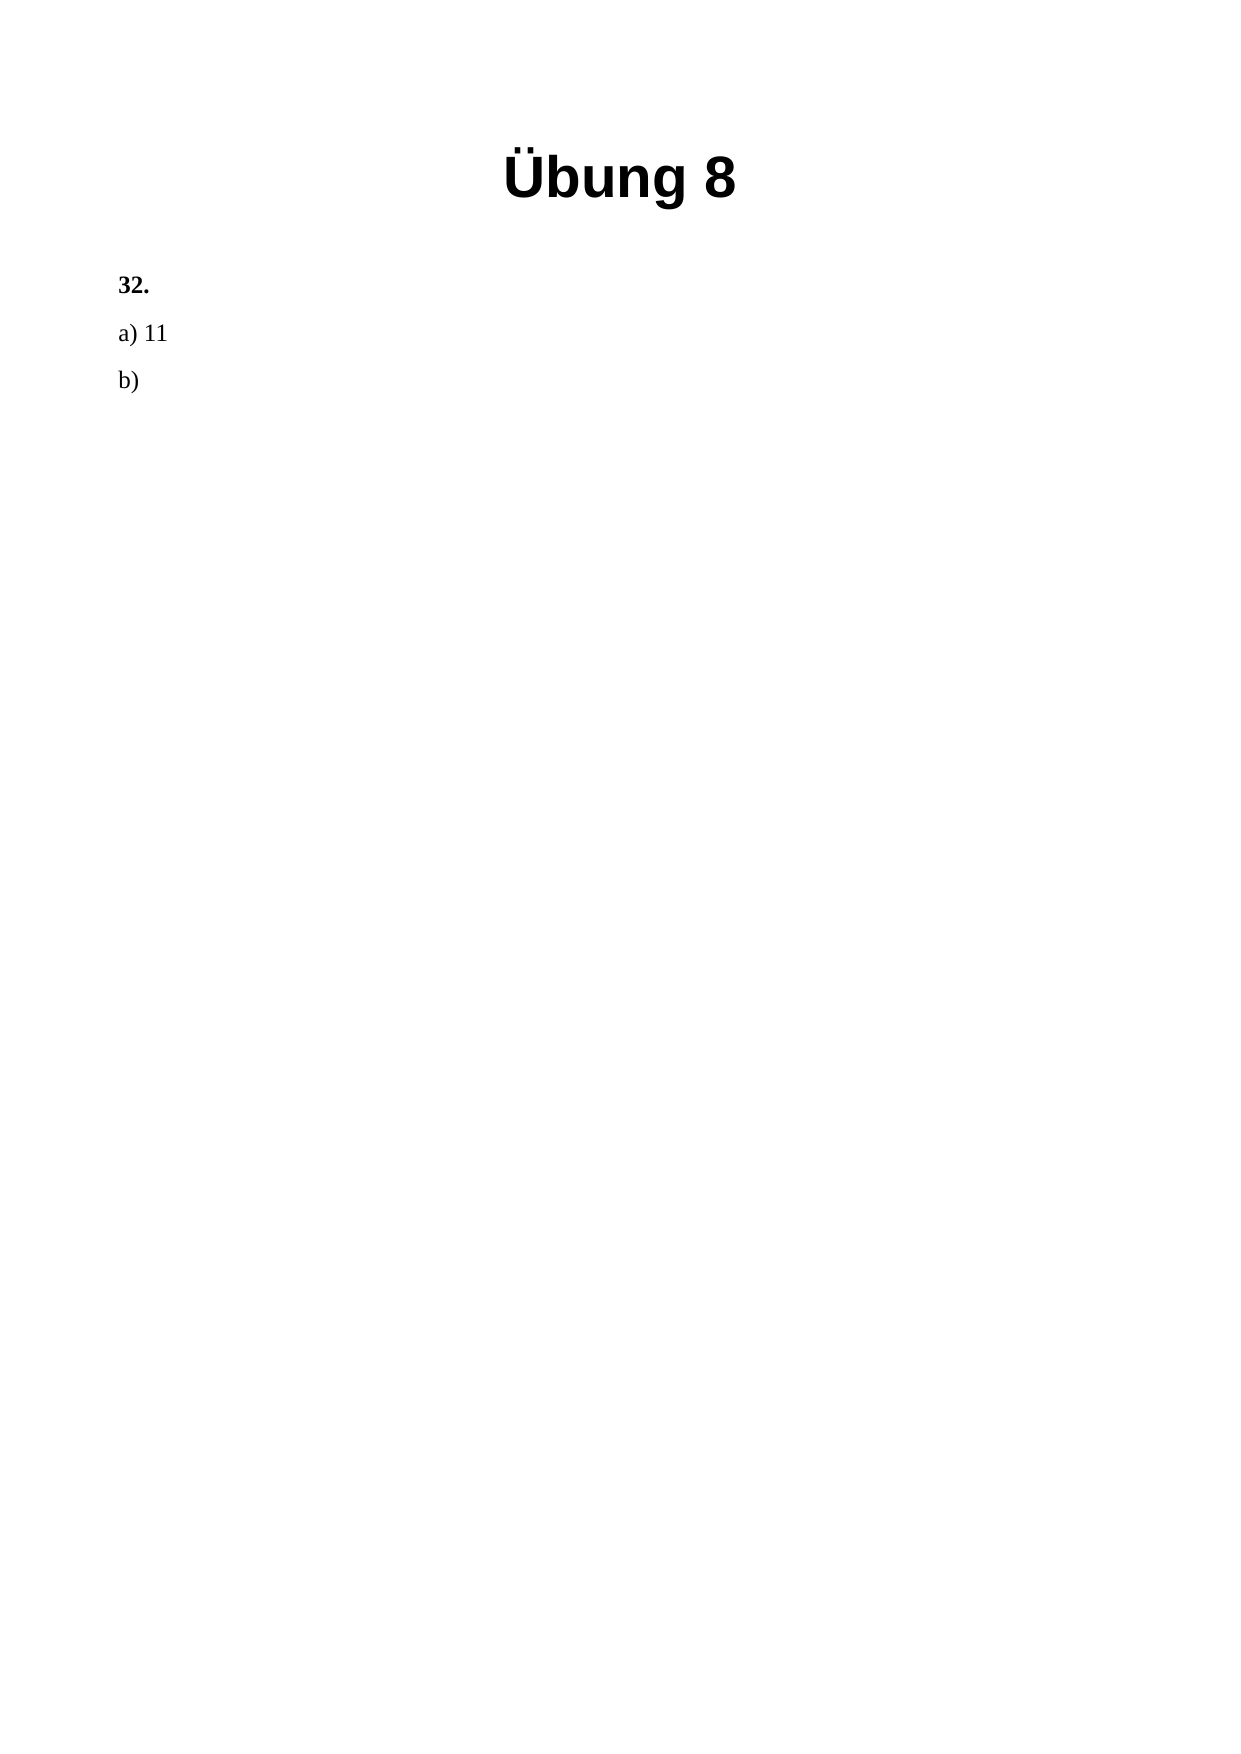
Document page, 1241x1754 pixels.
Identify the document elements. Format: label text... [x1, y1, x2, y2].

text 32. [118, 270, 1122, 299]
title Übung 8 [118, 143, 1122, 210]
text b) [118, 366, 1122, 394]
text a) 11 [118, 318, 1122, 347]
